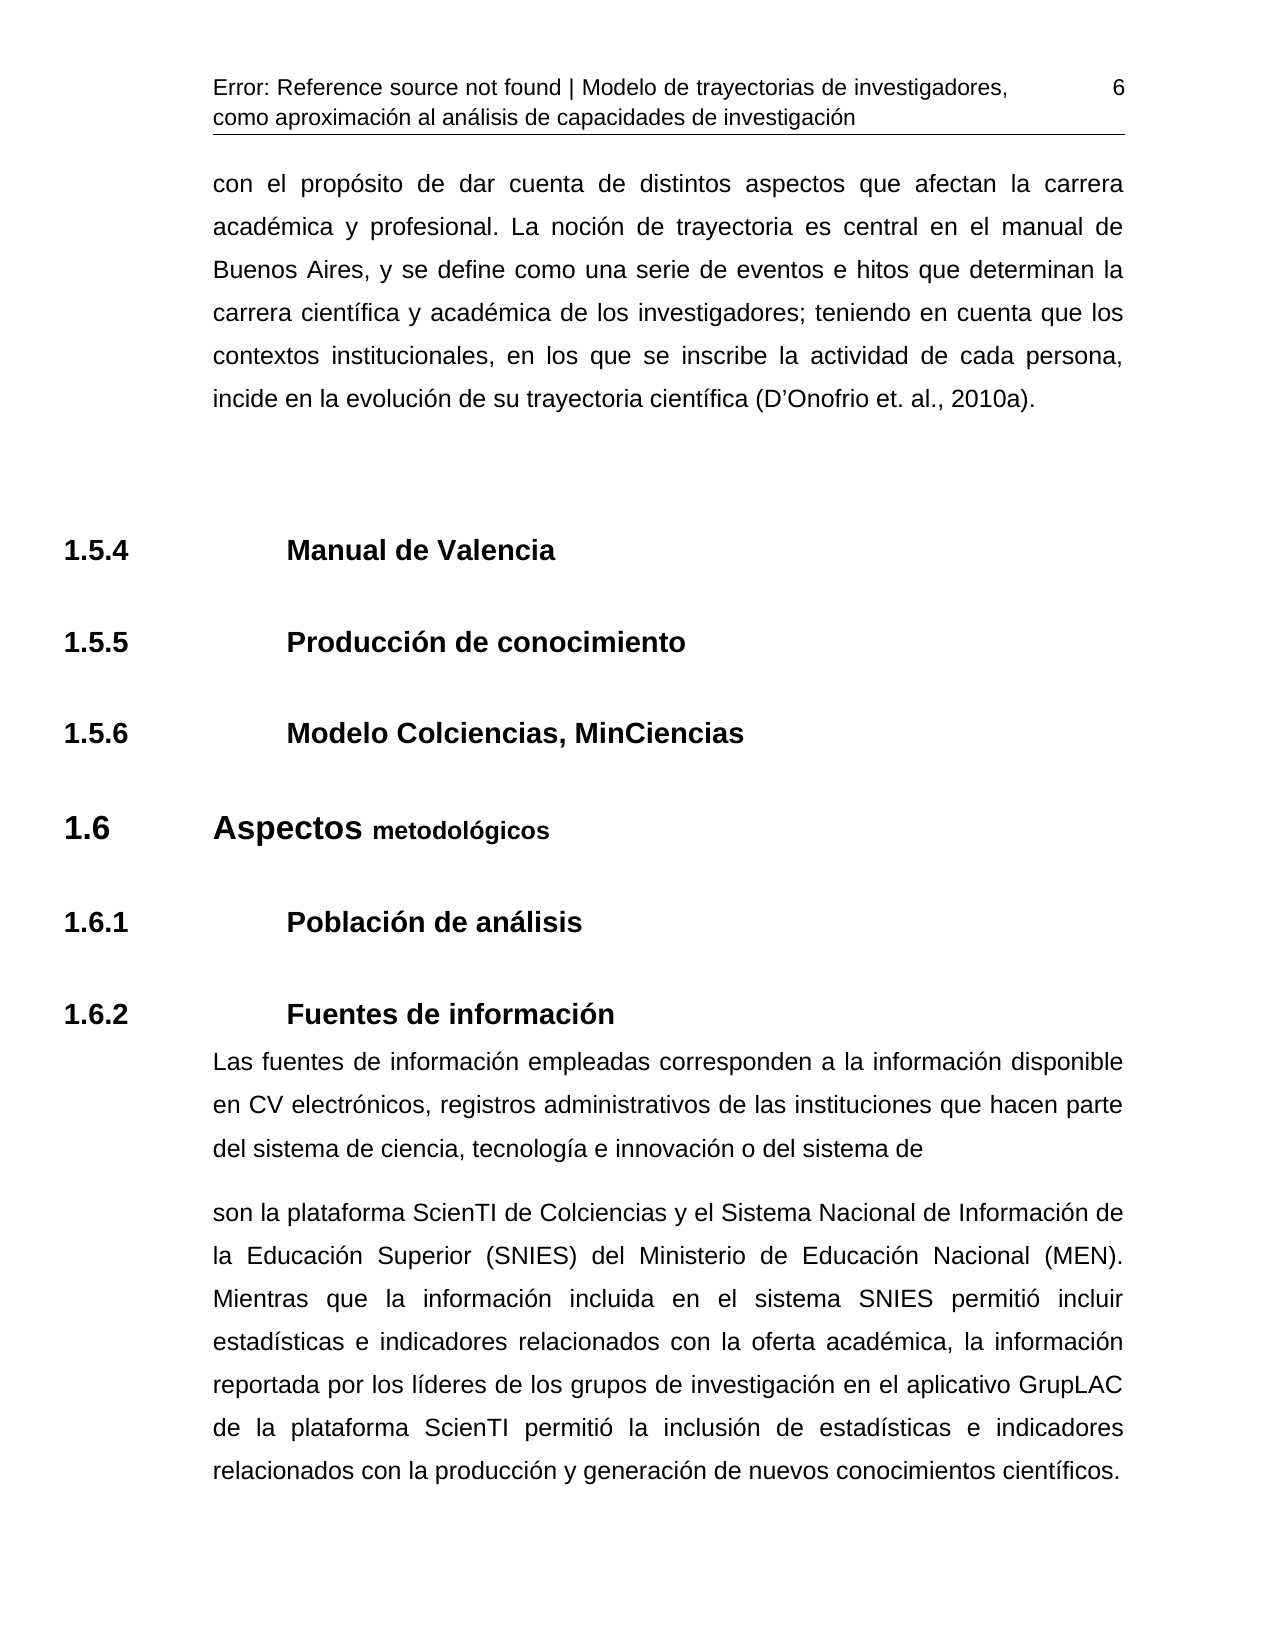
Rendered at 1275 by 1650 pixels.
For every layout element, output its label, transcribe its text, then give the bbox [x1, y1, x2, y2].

subtitle Modelo Colciencias, MinCiencias [64, 717, 1125, 750]
subtitle Aspectos metodológicos [64, 808, 1125, 847]
subtitle Población de análisis [64, 905, 1125, 939]
subtitle Manual de Valencia [64, 533, 1125, 566]
text Las fuentes de información empleadas corresponden a la información disponible en CV electrónicos, registros administrativos de las instituciones que hacen parte del sistema de ciencia, tecnología e innovación o del sistema de [213, 1047, 1125, 1162]
subtitle Fuentes de información [64, 997, 1125, 1031]
text son la plataforma ScienTI de Colciencias y el Sistema Nacional de Información de la Educación Superior (SNIES) del Ministerio de Educación Nacional (MEN). Mientras que la información incluida en el sistema SNIES permitió incluir estadísticas e indicadores relacionados con la oferta académica, la información reportada por los líderes de los grupos de investigación en el aplicativo GrupLAC de la plataforma ScienTI permitió la inclusión de estadísticas e indicadores relacionados con la producción y generación de nuevos conocimientos científicos. [213, 1197, 1125, 1485]
subtitle Producción de conocimiento [64, 625, 1125, 658]
text con el propósito de dar cuenta de distintos aspectos que afectan la carrera académica y profesional. La noción de trayectoria es central en el manual de Buenos Aires, y se define como una serie de eventos e hitos que determinan la carrera científica y académica de los investigadores; teniendo en cuenta que los contextos institucionales, en los que se inscribe la actividad de cada persona, incide en la evolución de su trayectoria científica (D’Onofrio et. al., 2010a). [213, 169, 1125, 413]
